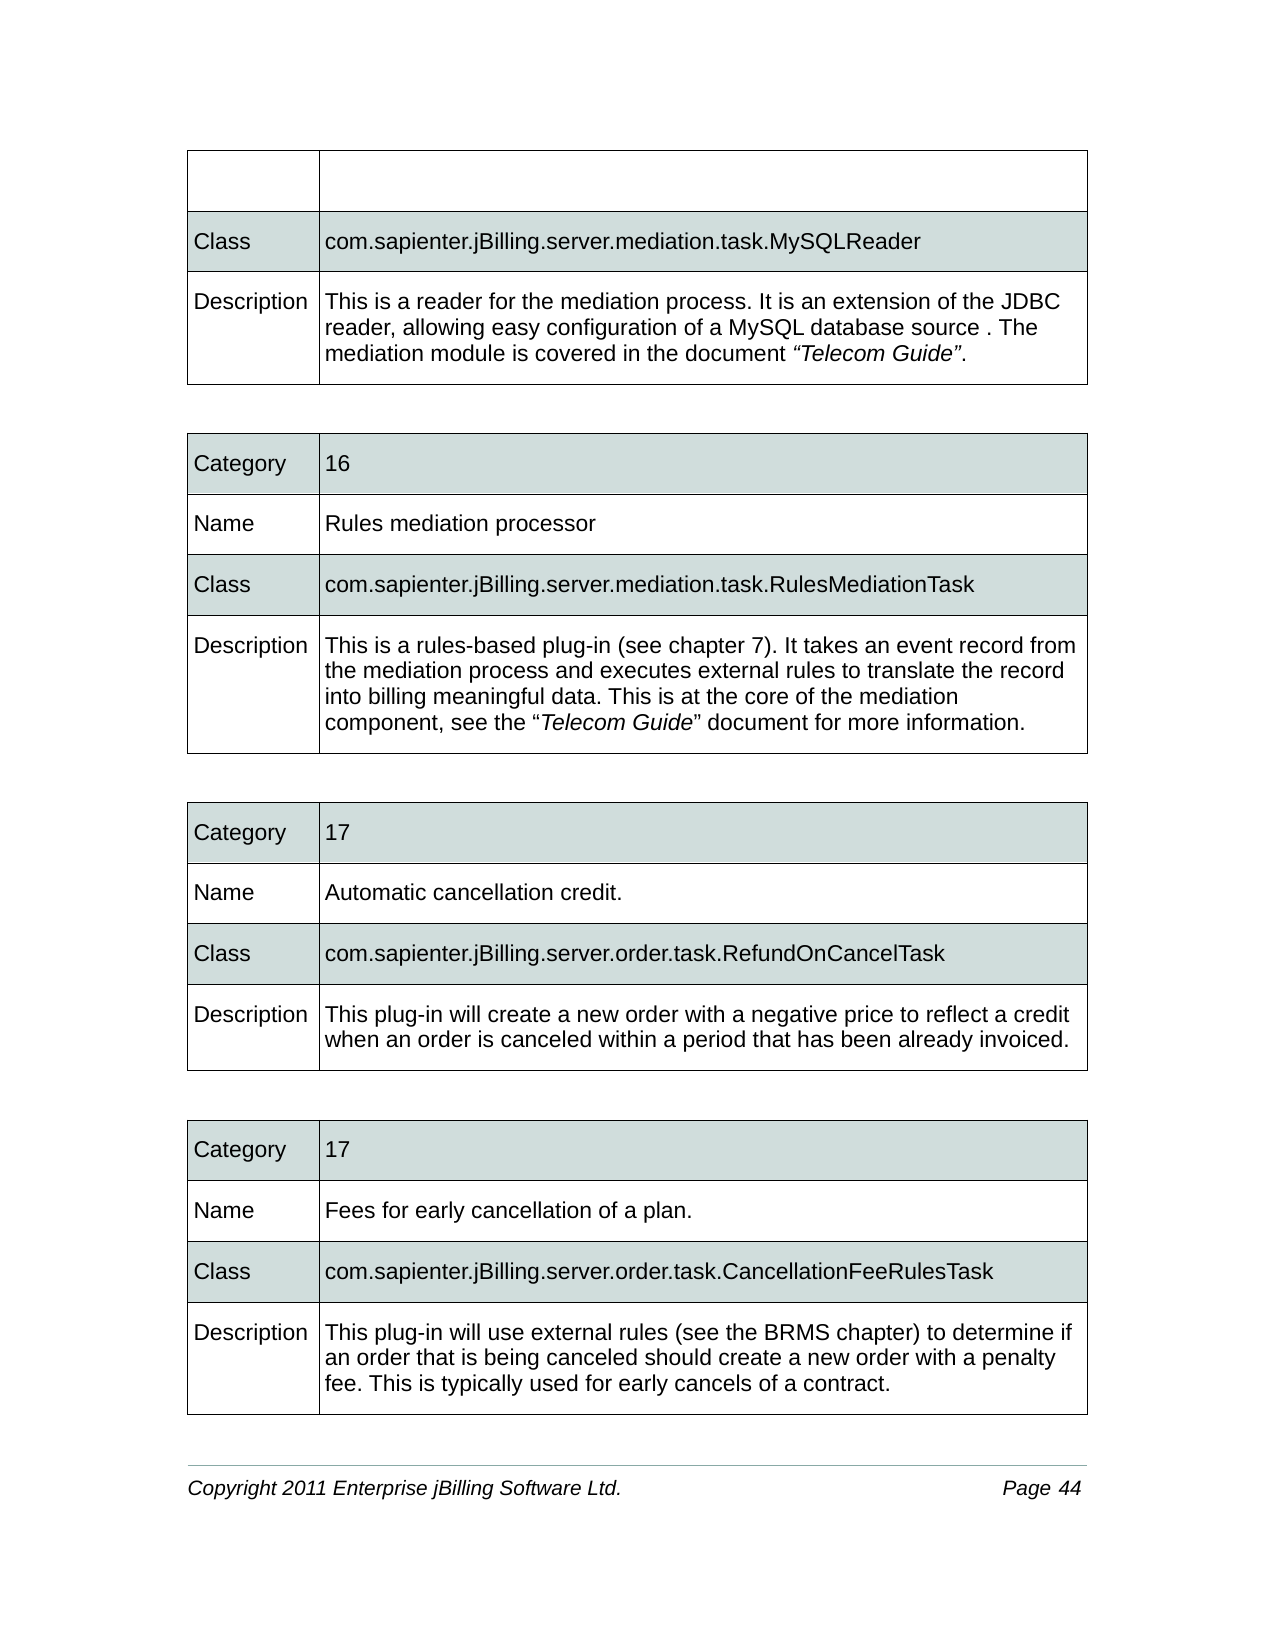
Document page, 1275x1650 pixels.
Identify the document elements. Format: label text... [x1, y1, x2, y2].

table_cell com.sapienter.jBilling.server.order.task.RefundOnCancelTask [320, 924, 1087, 984]
table_cell Class [188, 555, 319, 615]
table_cell com.sapienter.jBilling.server.order.task.CancellationFeeRulesTask [320, 1242, 1087, 1302]
table_header Category [188, 803, 319, 862]
table_cell This plug-in will use external rules (see the BRMS chapter) to determine if an order that is being canceled should create a new order with a penalty fee. This is typically used for early cancels of a contract. [320, 1303, 1087, 1414]
table_cell com.sapienter.jBilling.server.mediation.task.RulesMediationTask [320, 555, 1087, 615]
table_cell This plug-in will create a new order with a negative price to reflect a credit when an order is canceled within a period that has been already invoiced. [320, 985, 1087, 1070]
table_cell Description [188, 985, 319, 1070]
table_cell Description [188, 272, 319, 383]
table_cell Description [188, 1303, 319, 1414]
table_cell Class [188, 1242, 319, 1302]
table_cell Name [188, 864, 319, 923]
table_cell Name [188, 1181, 319, 1241]
table_cell Name [188, 495, 319, 554]
table_cell [320, 151, 1087, 211]
table_cell This is a reader for the mediation process. It is an extension of the JDBC reader, allowing easy configuration of a MySQL database source . The mediation module is covered in the document “Telecom Guide”. [320, 272, 1087, 383]
table_cell [188, 151, 319, 211]
table_cell Automatic cancellation credit. [320, 864, 1087, 923]
table_header 17 [320, 1121, 1087, 1180]
table_cell Class [188, 924, 319, 984]
table_header 17 [320, 803, 1087, 862]
table_cell This is a rules-based plug-in (see chapter 7). It takes an event record from the mediation process and executes external rules to translate the record into billing meaningful data. This is at the core of the mediation component, see the “Telecom Guide” document for more information. [320, 616, 1087, 752]
table_header Category [188, 1121, 319, 1180]
table_cell Class [188, 212, 319, 271]
table_header Category [188, 434, 319, 493]
table_cell com.sapienter.jBilling.server.mediation.task.MySQLReader [320, 212, 1087, 271]
table_cell Description [188, 616, 319, 752]
table_cell Fees for early cancellation of a plan. [320, 1181, 1087, 1241]
table_header 16 [320, 434, 1087, 493]
table_cell Rules mediation processor [320, 495, 1087, 554]
